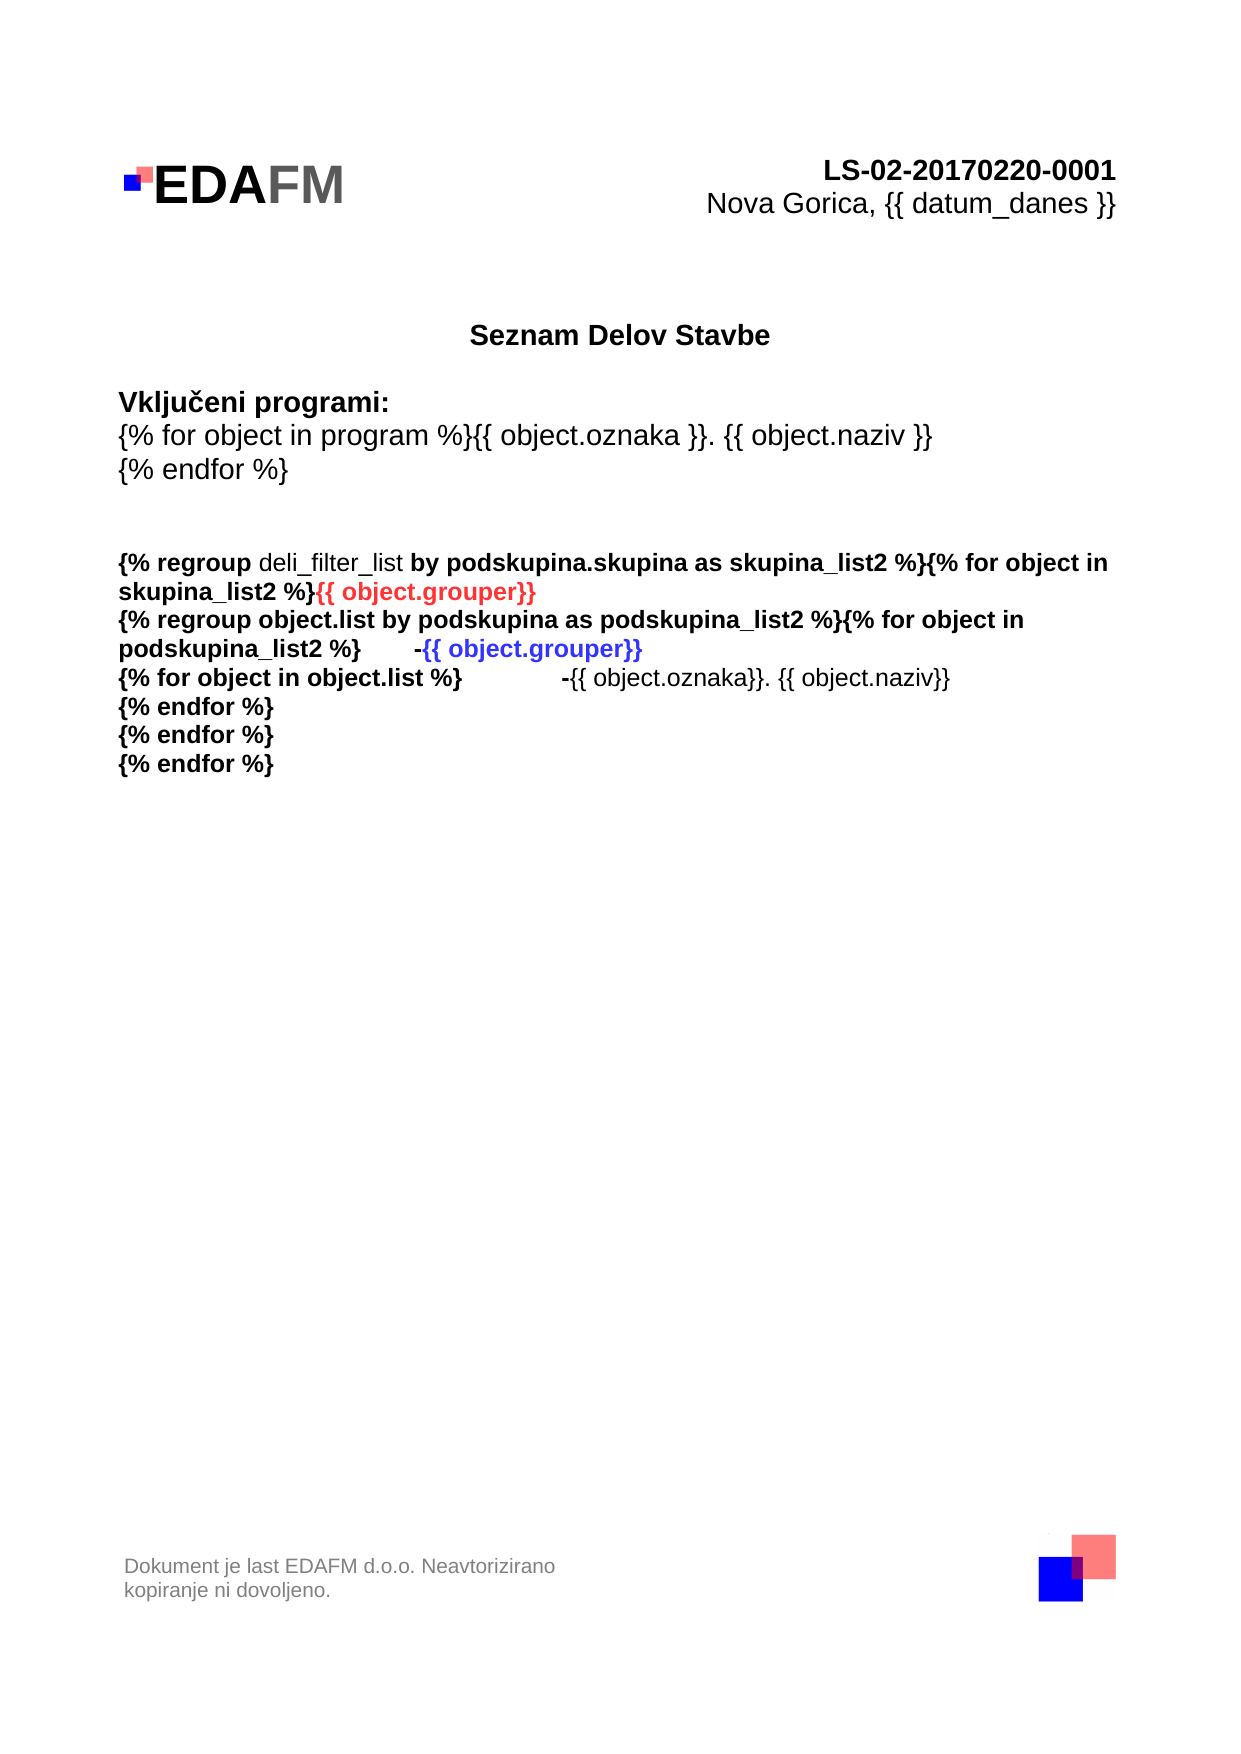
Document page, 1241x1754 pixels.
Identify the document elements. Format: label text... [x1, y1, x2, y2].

text {% regroup object.list by podskupina as podskupina_list2 %}{% for object in podskupina_list2 %} -{{ object.grouper}} [118, 605, 1122, 663]
text Vključeni programi: [118, 385, 1122, 418]
text {% endfor %} [118, 720, 1122, 749]
text {% endfor %} [118, 691, 1122, 720]
text {% regroup deli_filter_list by podskupina.skupina as skupina_list2 %}{% for object in skupina_list2 %}{{ object.grouper}} [118, 548, 1122, 605]
text {% endfor %} [118, 452, 1122, 485]
text Seznam Delov Stavbe [118, 318, 1122, 351]
text {% for object in object.list %} -{{ object.oznaka}}. {{ object.naziv}} [118, 663, 1122, 691]
picture [1037, 1533, 1117, 1602]
text {% for object in program %}{{ object.oznaka }}. {{ object.naziv }} [118, 418, 1122, 452]
text {% endfor %} [118, 749, 1122, 778]
picture [123, 166, 153, 191]
